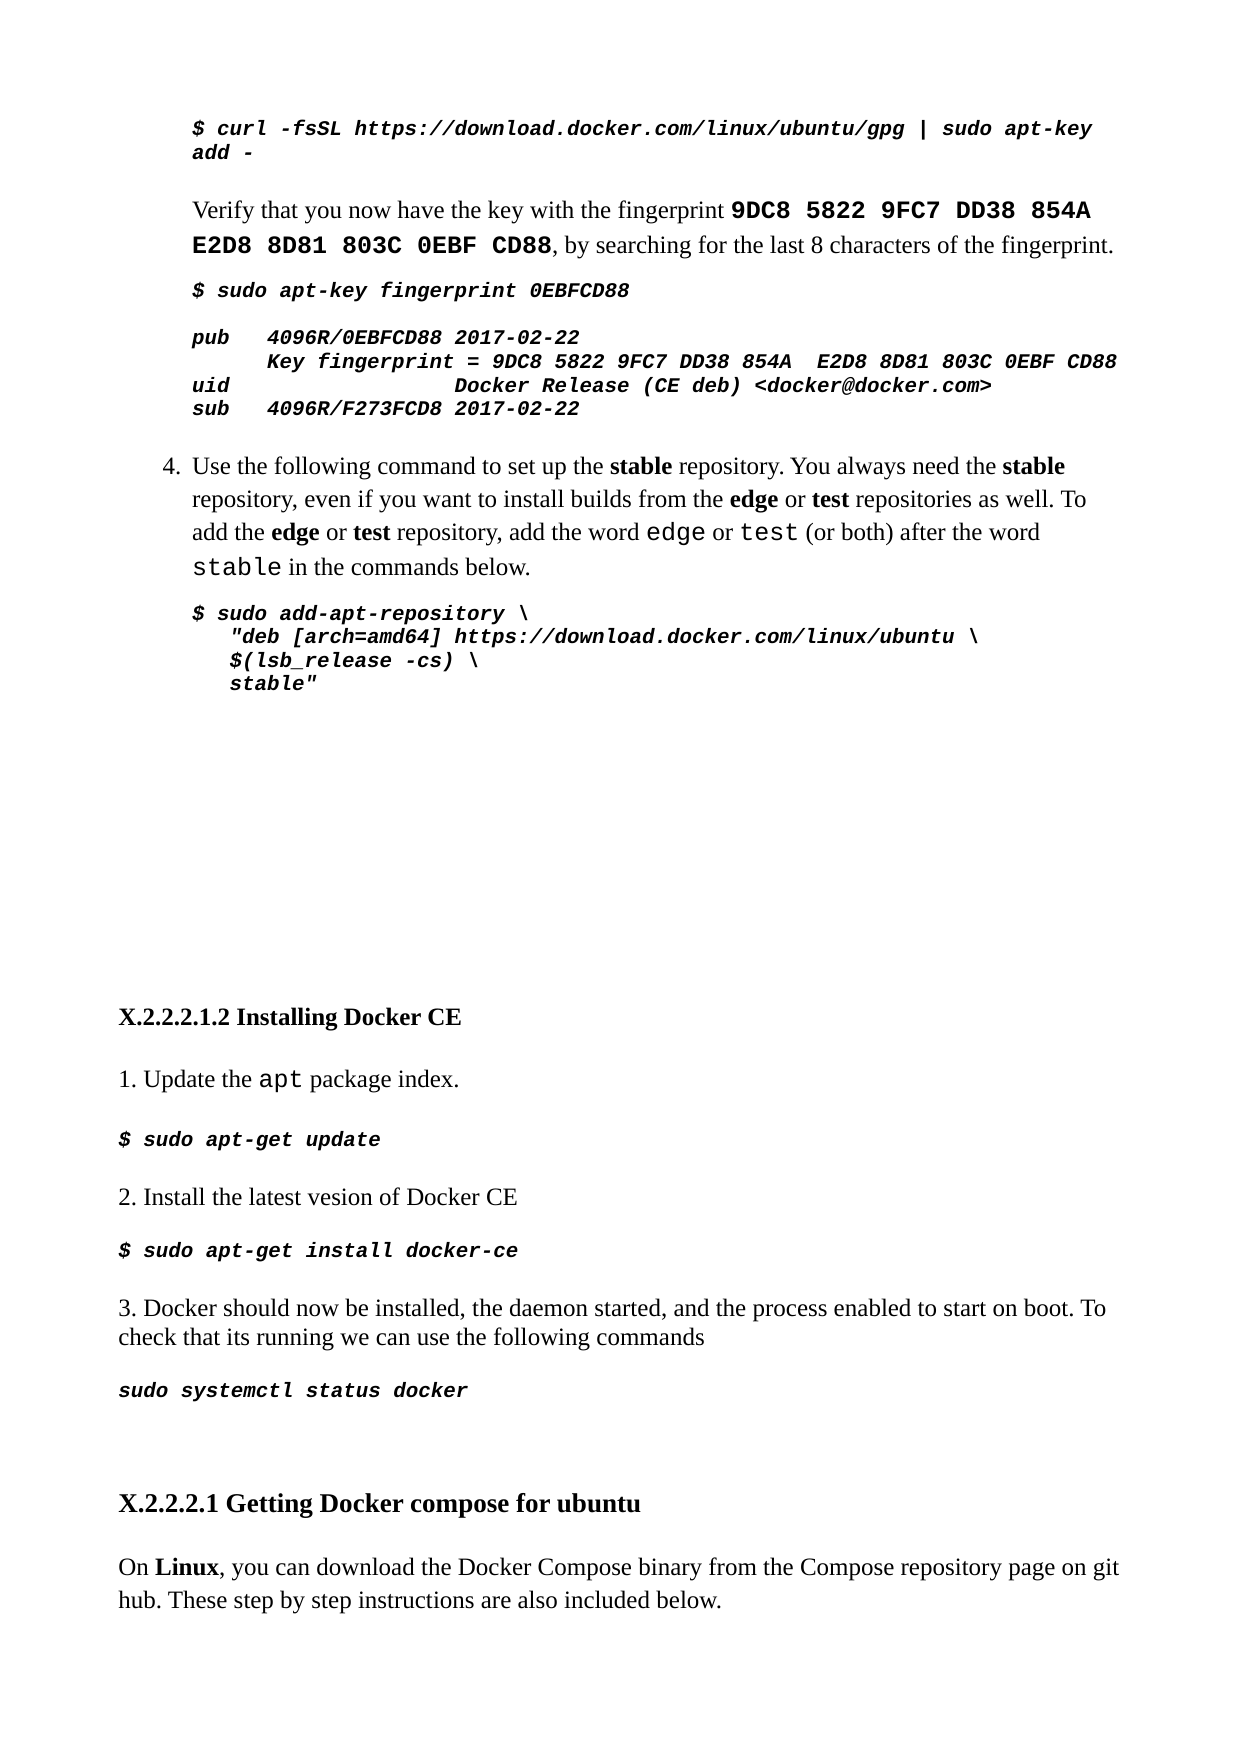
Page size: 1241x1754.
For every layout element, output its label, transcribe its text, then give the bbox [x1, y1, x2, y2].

list "deb [arch=amd64] https://download.docker.com/linux/ubuntu \ [162, 626, 1122, 650]
text 2. Install the latest vesion of Docker CE [118, 1182, 1122, 1211]
list $ sudo add-apt-repository \ [162, 602, 1122, 626]
list uid Docker Release (CE deb) <docker@docker.com> [162, 374, 1122, 398]
text 1. Update the apt package index. [118, 1064, 1063, 1095]
list stable" [162, 673, 1122, 697]
list Use the following command to set up the stable repository. You always need the stable repository, even if you want to install builds from the edge or test repositories as well. To add the edge or test repository, add the word edge or test (or both) after the word stable in the commands below. [162, 451, 1122, 583]
list pub 4096R/0EBFCD88 2017-02-22 [162, 327, 1122, 351]
text $ sudo apt-get install docker-ce [118, 1240, 1122, 1264]
text 3. Docker should now be installed, the daemon started, and the process enabled to start on boot. To check that its running we can use the following commands [118, 1293, 1122, 1351]
text sudo systemctl status docker [118, 1380, 1122, 1404]
text X.2.2.2.1.2 Installing Docker CE [118, 1002, 1063, 1030]
list $ sudo apt-key fingerprint 0EBFCD88 [162, 280, 1122, 304]
list $(lsb_release -cs) \ [162, 650, 1122, 673]
text X.2.2.2.1 Getting Docker compose for ubuntu [118, 1487, 1122, 1518]
text $ sudo apt-get update [118, 1129, 1122, 1153]
list Key fingerprint = 9DC8 5822 9FC7 DD38 854A E2D8 8D81 803C 0EBF CD88 [162, 351, 1122, 374]
list sub 4096R/F273FCD8 2017-02-22 [162, 398, 1122, 422]
list $ curl -fsSL https://download.docker.com/linux/ubuntu/gpg | sudo apt-key add - [162, 118, 1122, 165]
list Verify that you now have the key with the fingerprint 9DC8 5822 9FC7 DD38 854A E2D8 8D81 803C 0EBF CD88, by searching for the last 8 characters of the fingerprint. [162, 195, 1122, 261]
text On Linux, you can download the Docker Compose binary from the Compose repository page on git hub. These step by step instructions are also included below. [118, 1552, 1122, 1614]
